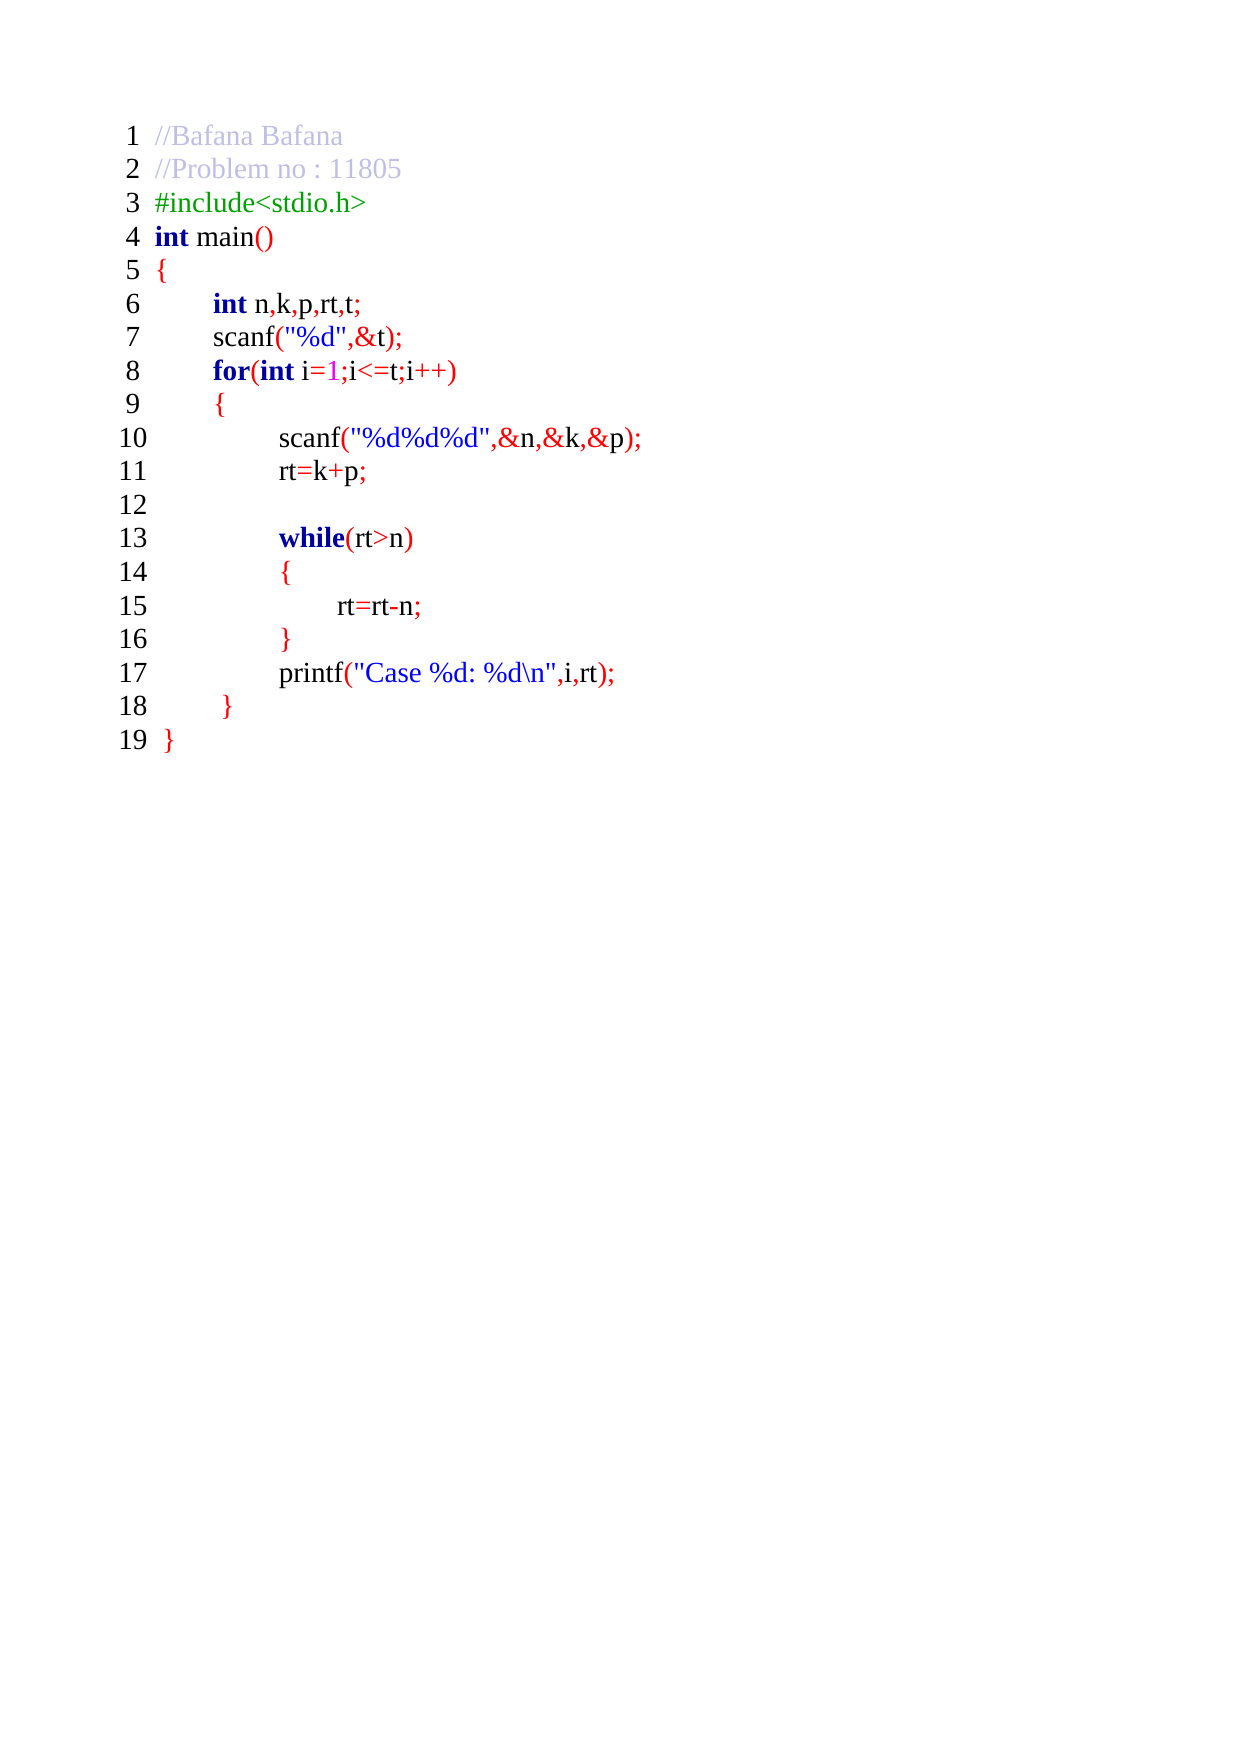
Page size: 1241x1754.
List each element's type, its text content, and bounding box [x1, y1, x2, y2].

subtitle 10 scanf("%d%d%d",&n,&k,&p); [535, 420, 565, 453]
subtitle 10 scanf("%d%d%d",&n,&k,&p); [118, 420, 279, 453]
subtitle 14 { [118, 554, 1122, 588]
subtitle 8 for(int i=1;i<=t;i++) [414, 353, 1122, 386]
subtitle 7 scanf("%d",&t); [274, 319, 377, 353]
subtitle 8 for(int i=1;i<=t;i++) [309, 353, 349, 386]
subtitle 10 scanf("%d%d%d",&n,&k,&p); [340, 420, 520, 453]
subtitle 4 int main() [118, 219, 196, 252]
subtitle 17 printf("Case %d: %d\n",i,rt); [118, 655, 279, 688]
subtitle 10 scanf("%d%d%d",&n,&k,&p); [579, 420, 609, 453]
subtitle 9 { [118, 386, 1122, 420]
subtitle 17 printf("Case %d: %d\n",i,rt); [343, 655, 564, 688]
subtitle 13 while(rt>n) [372, 521, 389, 554]
subtitle 18 } [118, 688, 1122, 722]
subtitle 13 while(rt>n) [118, 521, 355, 554]
subtitle 15 rt=rt-n; [413, 588, 1122, 621]
subtitle 10 scanf("%d%d%d",&n,&k,&p); [624, 420, 1122, 453]
subtitle 15 rt=rt-n; [355, 588, 371, 621]
subtitle 4 int main() [254, 219, 1122, 252]
subtitle 7 scanf("%d",&t); [118, 319, 213, 353]
subtitle 5 { [118, 252, 1122, 286]
subtitle 16 } [118, 621, 1122, 655]
subtitle 12 [118, 487, 1122, 521]
subtitle 1 //Bafana Bafana [118, 118, 1122, 152]
subtitle 15 rt=rt-n; [389, 588, 399, 621]
subtitle 7 scanf("%d",&t); [385, 319, 1122, 353]
subtitle 13 while(rt>n) [403, 521, 1122, 554]
subtitle 17 printf("Case %d: %d\n",i,rt); [597, 655, 1122, 688]
subtitle 6 int n,k,p,rt,t; [118, 286, 254, 319]
subtitle 3 #include<stdio.h> [118, 185, 1122, 219]
subtitle 8 for(int i=1;i<=t;i++) [357, 353, 390, 386]
subtitle 8 for(int i=1;i<=t;i++) [118, 353, 301, 386]
subtitle 6 int n,k,p,rt,t; [353, 286, 1122, 319]
subtitle 2 //Problem no : 11805 [118, 152, 1122, 185]
subtitle 15 rt=rt-n; [118, 588, 337, 621]
subtitle 11 rt=k+p; [118, 453, 1122, 487]
subtitle 19 } [118, 722, 1122, 755]
